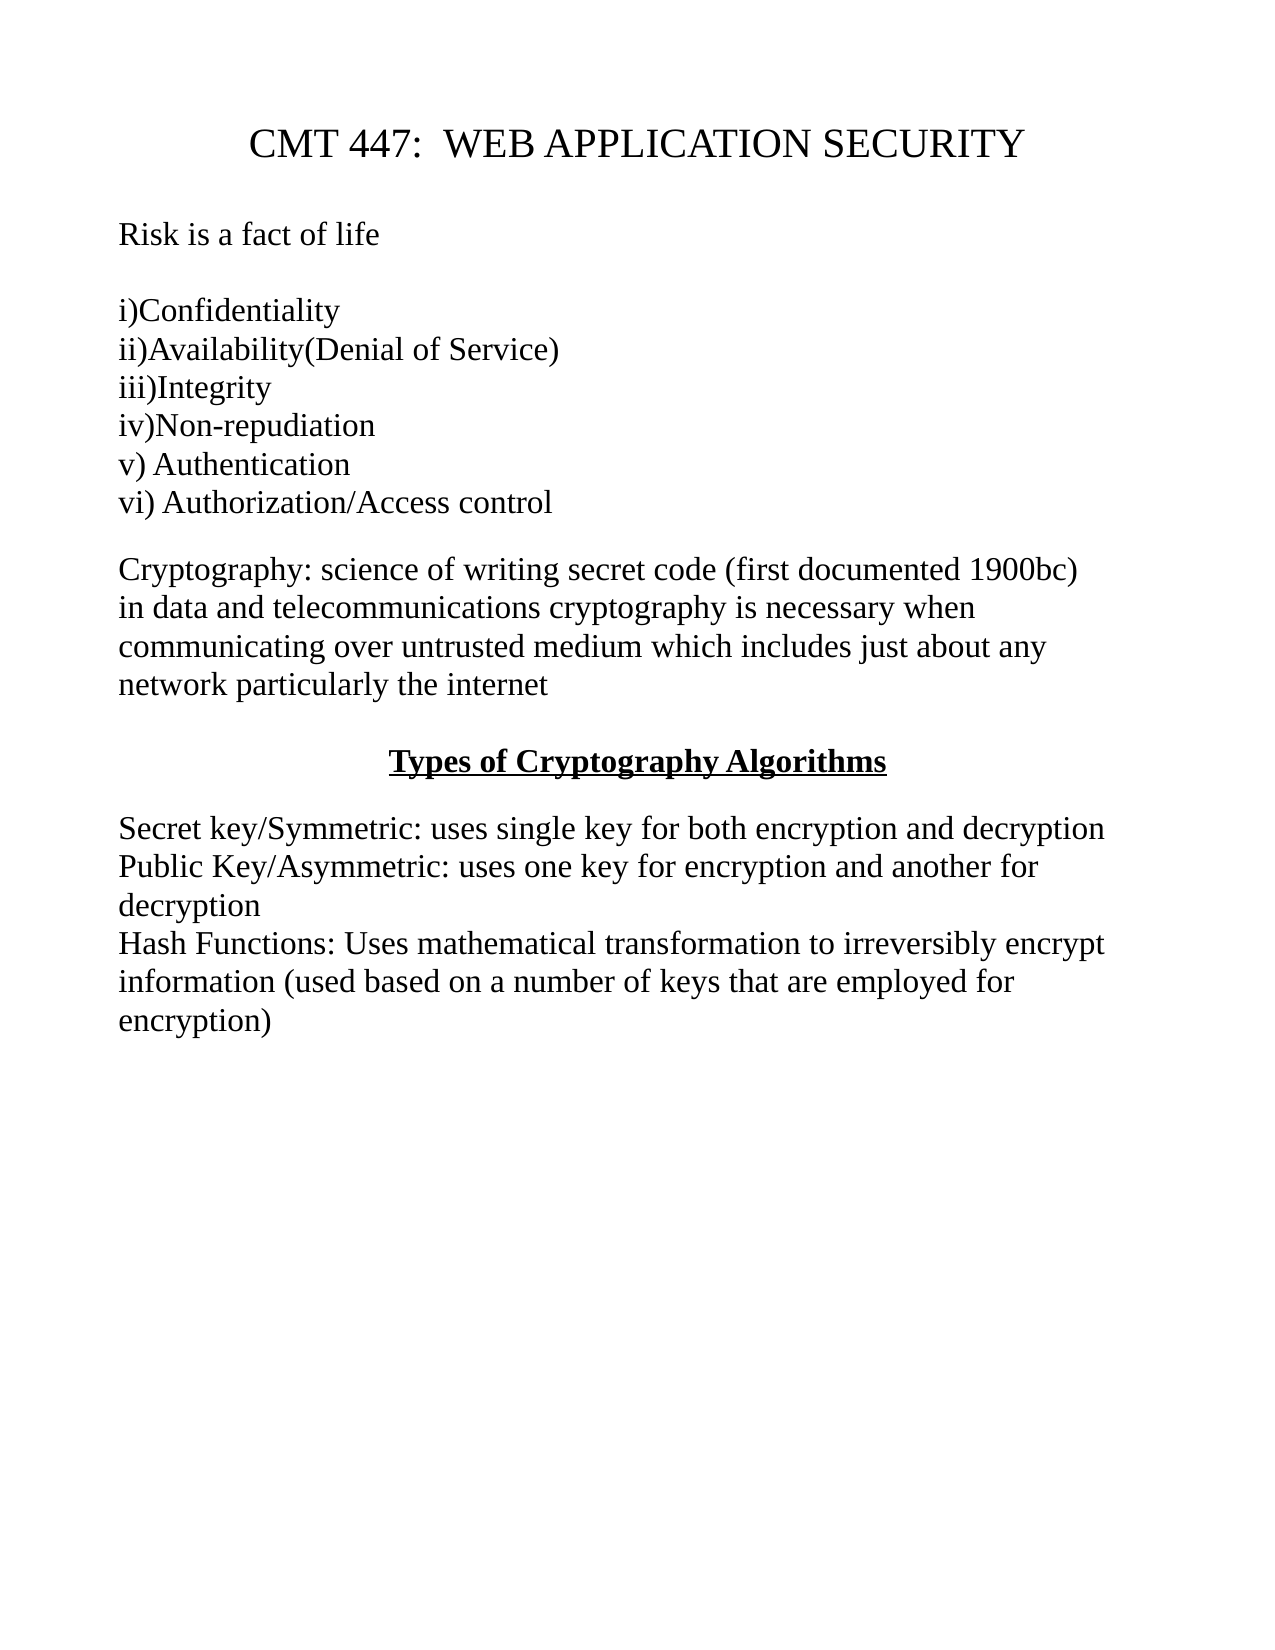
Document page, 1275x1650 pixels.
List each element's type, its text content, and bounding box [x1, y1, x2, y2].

text Risk is a fact of life [118, 214, 1157, 252]
text vi) Authorization/Access control [118, 482, 1157, 521]
text Public Key/Asymmetric: uses one key for encryption and another for decryption [118, 846, 1157, 923]
text Secret key/Symmetric: uses single key for both encryption and decryption [118, 808, 1157, 846]
text CMT 447: WEB APPLICATION SECURITY [118, 118, 1157, 166]
text v) Authentication [118, 444, 1157, 482]
text Types of Cryptography Algorithms [118, 741, 1157, 779]
text iii)Integrity [118, 367, 1157, 406]
text in data and telecommunications cryptography is necessary when communicating over untrusted medium which includes just about any network particularly the internet [118, 588, 1157, 703]
text iv)Non-repudiation [118, 406, 1157, 444]
text ii)Availability(Denial of Service) [118, 329, 1157, 367]
text i)Confidentiality [118, 291, 1157, 329]
text Cryptography: science of writing secret code (first documented 1900bc) [118, 549, 1157, 588]
text Hash Functions: Uses mathematical transformation to irreversibly encrypt information (used based on a number of keys that are employed for encryption) [118, 923, 1157, 1038]
